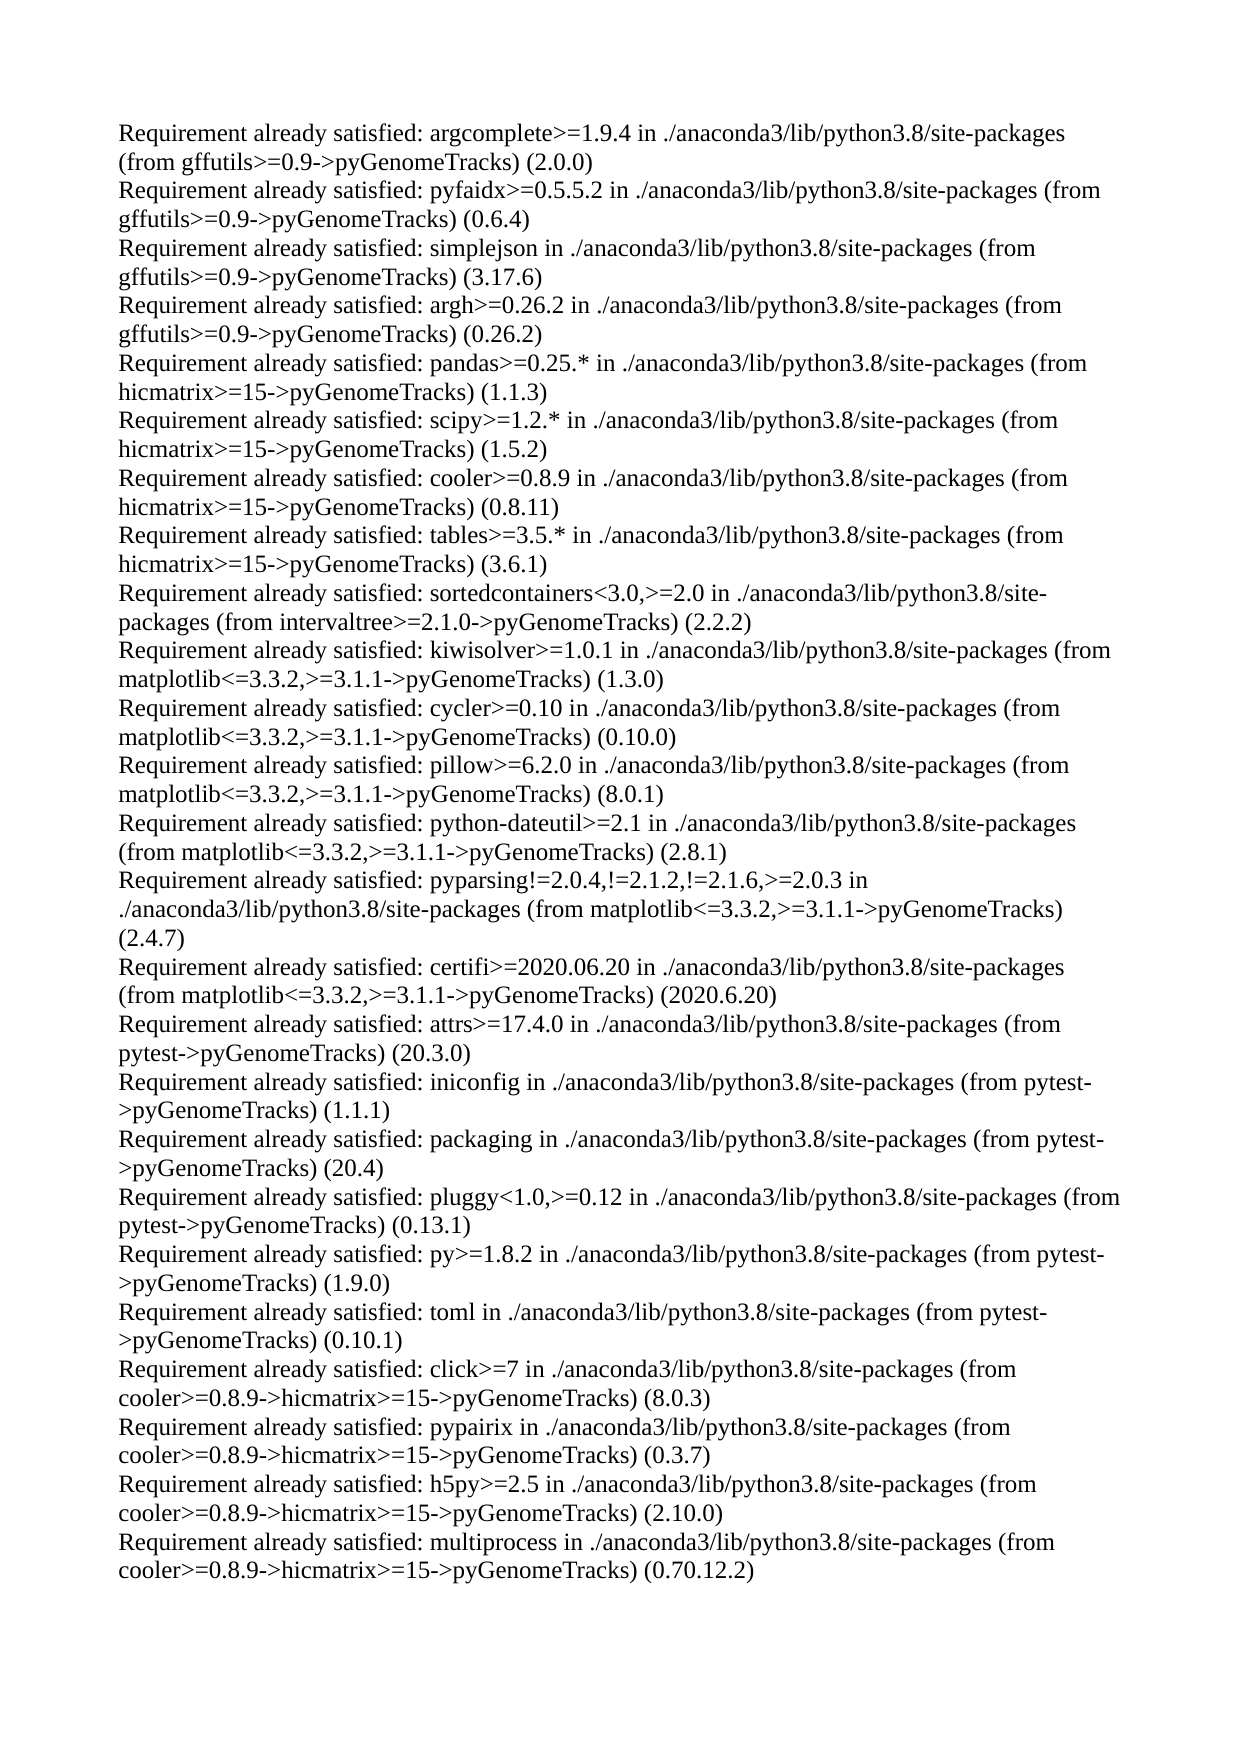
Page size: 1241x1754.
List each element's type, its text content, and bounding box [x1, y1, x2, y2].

text Requirement already satisfied: pandas>=0.25.* in ./anaconda3/lib/python3.8/site-packages (from hicmatrix>=15->pyGenomeTracks) (1.1.3) [118, 348, 1122, 406]
text Requirement already satisfied: pluggy<1.0,>=0.12 in ./anaconda3/lib/python3.8/site-packages (from pytest->pyGenomeTracks) (0.13.1) [118, 1182, 1122, 1239]
text Requirement already satisfied: toml in ./anaconda3/lib/python3.8/site-packages (from pytest->pyGenomeTracks) (0.10.1) [118, 1297, 1122, 1354]
text Requirement already satisfied: certifi>=2020.06.20 in ./anaconda3/lib/python3.8/site-packages (from matplotlib<=3.3.2,>=3.1.1->pyGenomeTracks) (2020.6.20) [118, 952, 1122, 1009]
text Requirement already satisfied: scipy>=1.2.* in ./anaconda3/lib/python3.8/site-packages (from hicmatrix>=15->pyGenomeTracks) (1.5.2) [118, 406, 1122, 463]
text Requirement already satisfied: attrs>=17.4.0 in ./anaconda3/lib/python3.8/site-packages (from pytest->pyGenomeTracks) (20.3.0) [118, 1009, 1122, 1067]
text Requirement already satisfied: tables>=3.5.* in ./anaconda3/lib/python3.8/site-packages (from hicmatrix>=15->pyGenomeTracks) (3.6.1) [118, 521, 1122, 578]
text Requirement already satisfied: pyparsing!=2.0.4,!=2.1.2,!=2.1.6,>=2.0.3 in ./anaconda3/lib/python3.8/site-packages (from matplotlib<=3.3.2,>=3.1.1->pyGenomeTracks) (2.4.7) [118, 866, 1122, 952]
text Requirement already satisfied: cycler>=0.10 in ./anaconda3/lib/python3.8/site-packages (from matplotlib<=3.3.2,>=3.1.1->pyGenomeTracks) (0.10.0) [118, 693, 1122, 751]
text Requirement already satisfied: packaging in ./anaconda3/lib/python3.8/site-packages (from pytest->pyGenomeTracks) (20.4) [118, 1124, 1122, 1182]
text Requirement already satisfied: python-dateutil>=2.1 in ./anaconda3/lib/python3.8/site-packages (from matplotlib<=3.3.2,>=3.1.1->pyGenomeTracks) (2.8.1) [118, 808, 1122, 866]
text Requirement already satisfied: pillow>=6.2.0 in ./anaconda3/lib/python3.8/site-packages (from matplotlib<=3.3.2,>=3.1.1->pyGenomeTracks) (8.0.1) [118, 751, 1122, 808]
text Requirement already satisfied: argh>=0.26.2 in ./anaconda3/lib/python3.8/site-packages (from gffutils>=0.9->pyGenomeTracks) (0.26.2) [118, 291, 1122, 348]
text Requirement already satisfied: kiwisolver>=1.0.1 in ./anaconda3/lib/python3.8/site-packages (from matplotlib<=3.3.2,>=3.1.1->pyGenomeTracks) (1.3.0) [118, 636, 1122, 693]
text Requirement already satisfied: pypairix in ./anaconda3/lib/python3.8/site-packages (from cooler>=0.8.9->hicmatrix>=15->pyGenomeTracks) (0.3.7) [118, 1412, 1122, 1469]
text Requirement already satisfied: py>=1.8.2 in ./anaconda3/lib/python3.8/site-packages (from pytest->pyGenomeTracks) (1.9.0) [118, 1239, 1122, 1297]
text Requirement already satisfied: multiprocess in ./anaconda3/lib/python3.8/site-packages (from cooler>=0.8.9->hicmatrix>=15->pyGenomeTracks) (0.70.12.2) [118, 1527, 1122, 1584]
text Requirement already satisfied: simplejson in ./anaconda3/lib/python3.8/site-packages (from gffutils>=0.9->pyGenomeTracks) (3.17.6) [118, 233, 1122, 291]
text Requirement already satisfied: sortedcontainers<3.0,>=2.0 in ./anaconda3/lib/python3.8/site-packages (from intervaltree>=2.1.0->pyGenomeTracks) (2.2.2) [118, 578, 1122, 636]
text Requirement already satisfied: click>=7 in ./anaconda3/lib/python3.8/site-packages (from cooler>=0.8.9->hicmatrix>=15->pyGenomeTracks) (8.0.3) [118, 1354, 1122, 1412]
text Requirement already satisfied: iniconfig in ./anaconda3/lib/python3.8/site-packages (from pytest->pyGenomeTracks) (1.1.1) [118, 1067, 1122, 1124]
text Requirement already satisfied: argcomplete>=1.9.4 in ./anaconda3/lib/python3.8/site-packages (from gffutils>=0.9->pyGenomeTracks) (2.0.0) [118, 118, 1122, 176]
text Requirement already satisfied: pyfaidx>=0.5.5.2 in ./anaconda3/lib/python3.8/site-packages (from gffutils>=0.9->pyGenomeTracks) (0.6.4) [118, 176, 1122, 233]
text Requirement already satisfied: h5py>=2.5 in ./anaconda3/lib/python3.8/site-packages (from cooler>=0.8.9->hicmatrix>=15->pyGenomeTracks) (2.10.0) [118, 1469, 1122, 1527]
text Requirement already satisfied: cooler>=0.8.9 in ./anaconda3/lib/python3.8/site-packages (from hicmatrix>=15->pyGenomeTracks) (0.8.11) [118, 463, 1122, 521]
